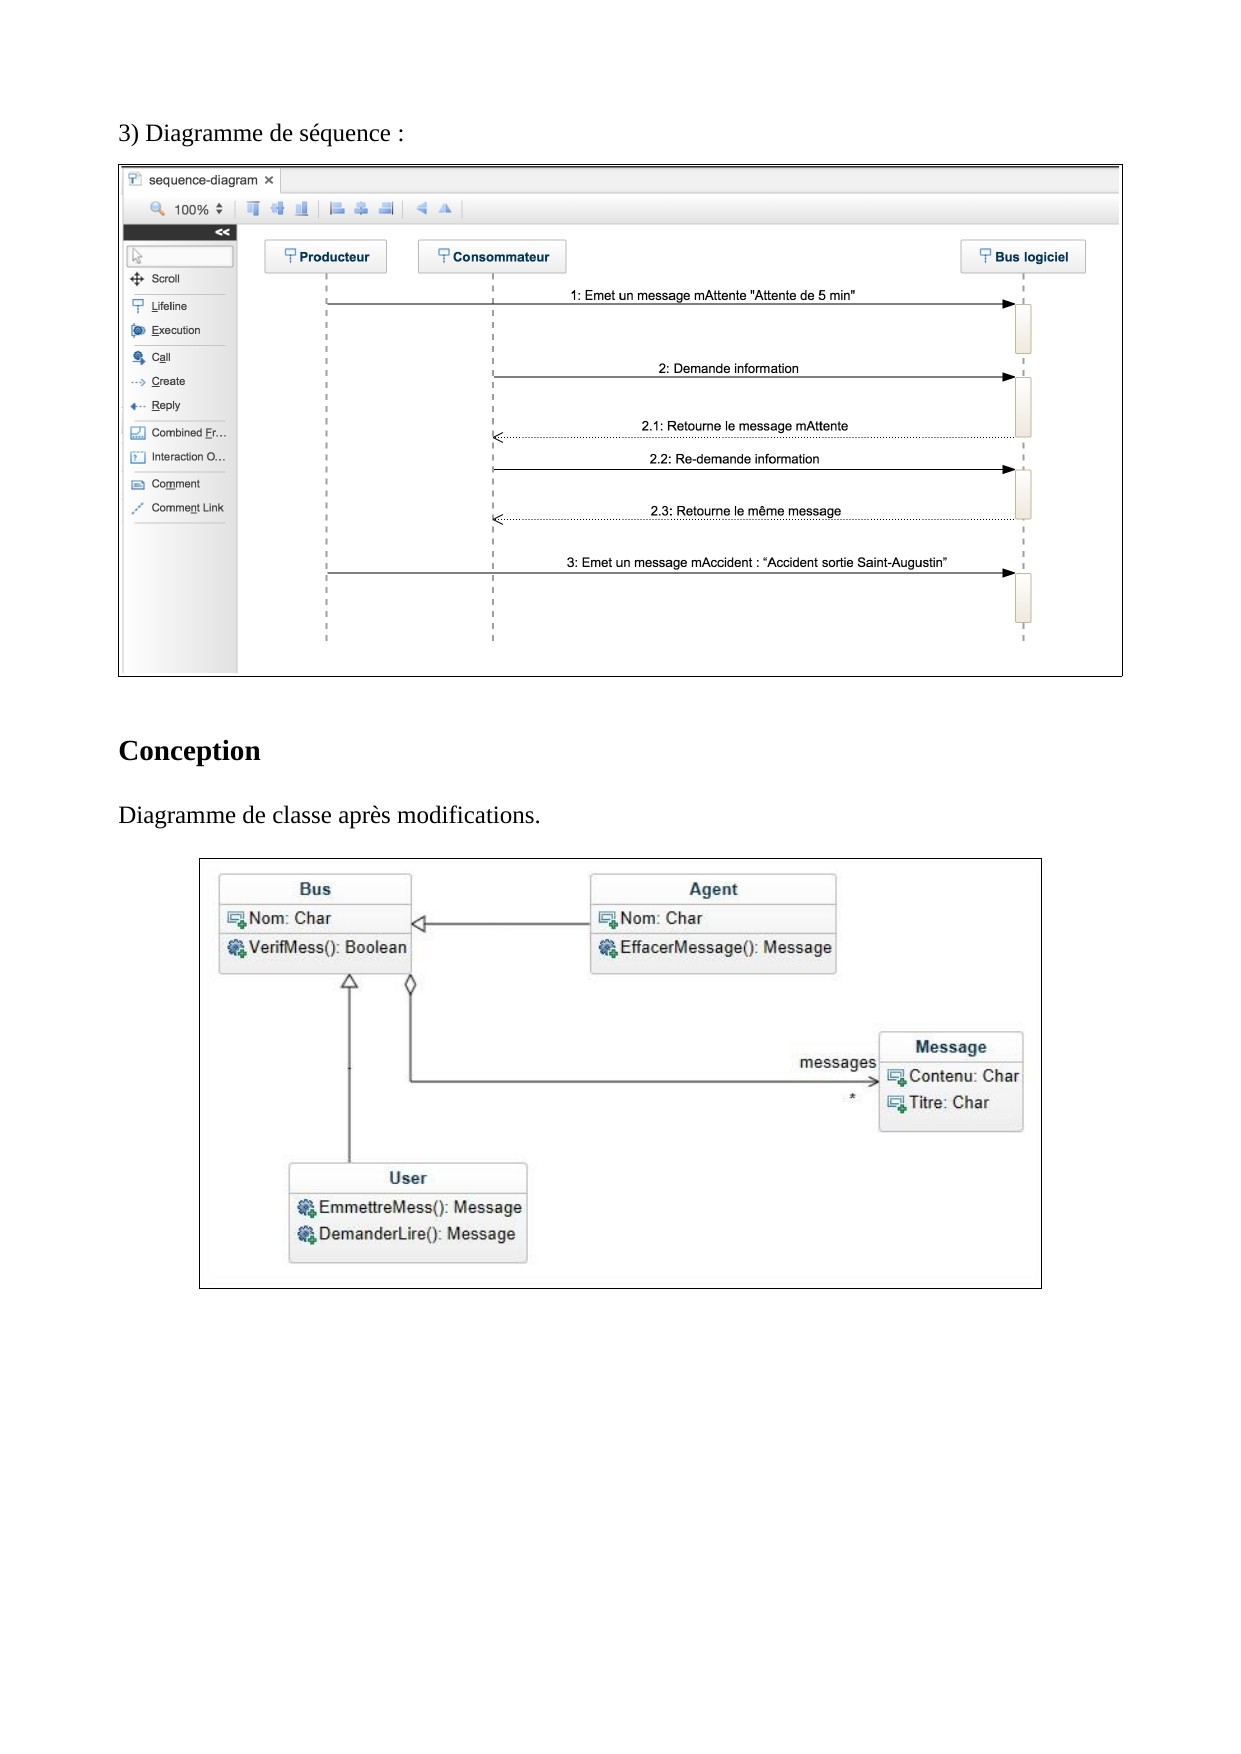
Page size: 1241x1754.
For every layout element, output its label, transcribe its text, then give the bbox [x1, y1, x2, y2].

picture [201, 861, 1039, 1285]
text Diagramme de classe après modifications. [118, 801, 1122, 829]
text 3) Diagramme de séquence : [118, 118, 1122, 147]
text Conception [118, 733, 1122, 767]
picture [121, 166, 1119, 673]
